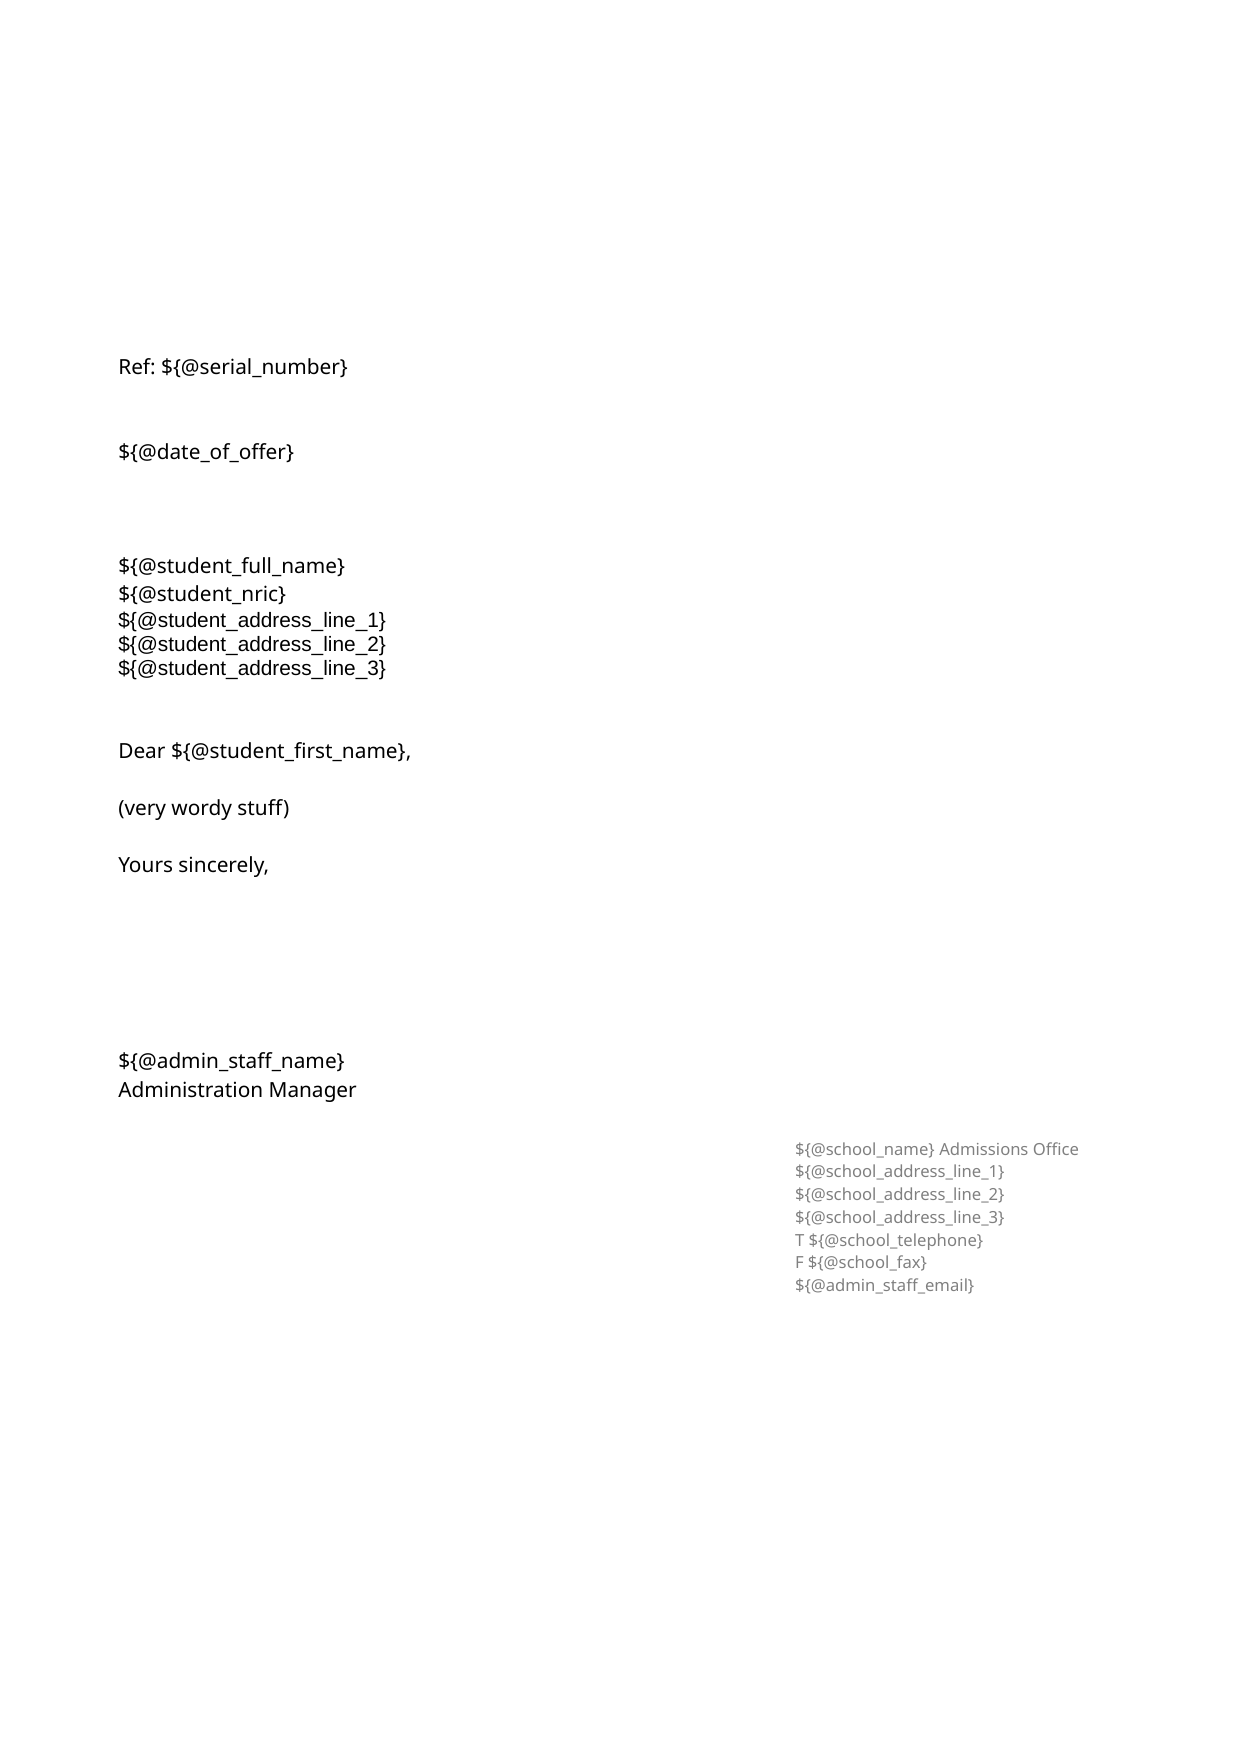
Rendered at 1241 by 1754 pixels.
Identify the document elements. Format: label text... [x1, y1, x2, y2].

text ${@date_of_offer} [118, 437, 1122, 466]
picture [126, 907, 487, 1047]
text ${@student_nric} [118, 579, 1122, 608]
text (very wordy stuff) [118, 793, 1122, 822]
text ${@admin_staff_name} [118, 907, 1122, 1075]
text Dear ${@student_first_name}, [118, 737, 1122, 765]
text Administration Manager [118, 1075, 1122, 1103]
table_header [118, 1132, 789, 1302]
text ${@student_address_line_3} [118, 656, 1122, 680]
text ${@student_address_line_2} [118, 632, 1122, 656]
table_header ${@school_name} Admissions Office ${@school_address_line_1} ${@school_address_line_2} ${@school_address_line_3} T ${@school_telephone} F ${@school_fax} ${@admin_staff_email} [789, 1132, 1122, 1302]
picture [764, 140, 1094, 352]
text ${@student_address_line_1} [118, 608, 1122, 632]
text ${@student_full_name} [118, 551, 1122, 579]
text Yours sincerely, [118, 850, 1122, 879]
text Ref: ${@serial_number} [118, 118, 1122, 380]
